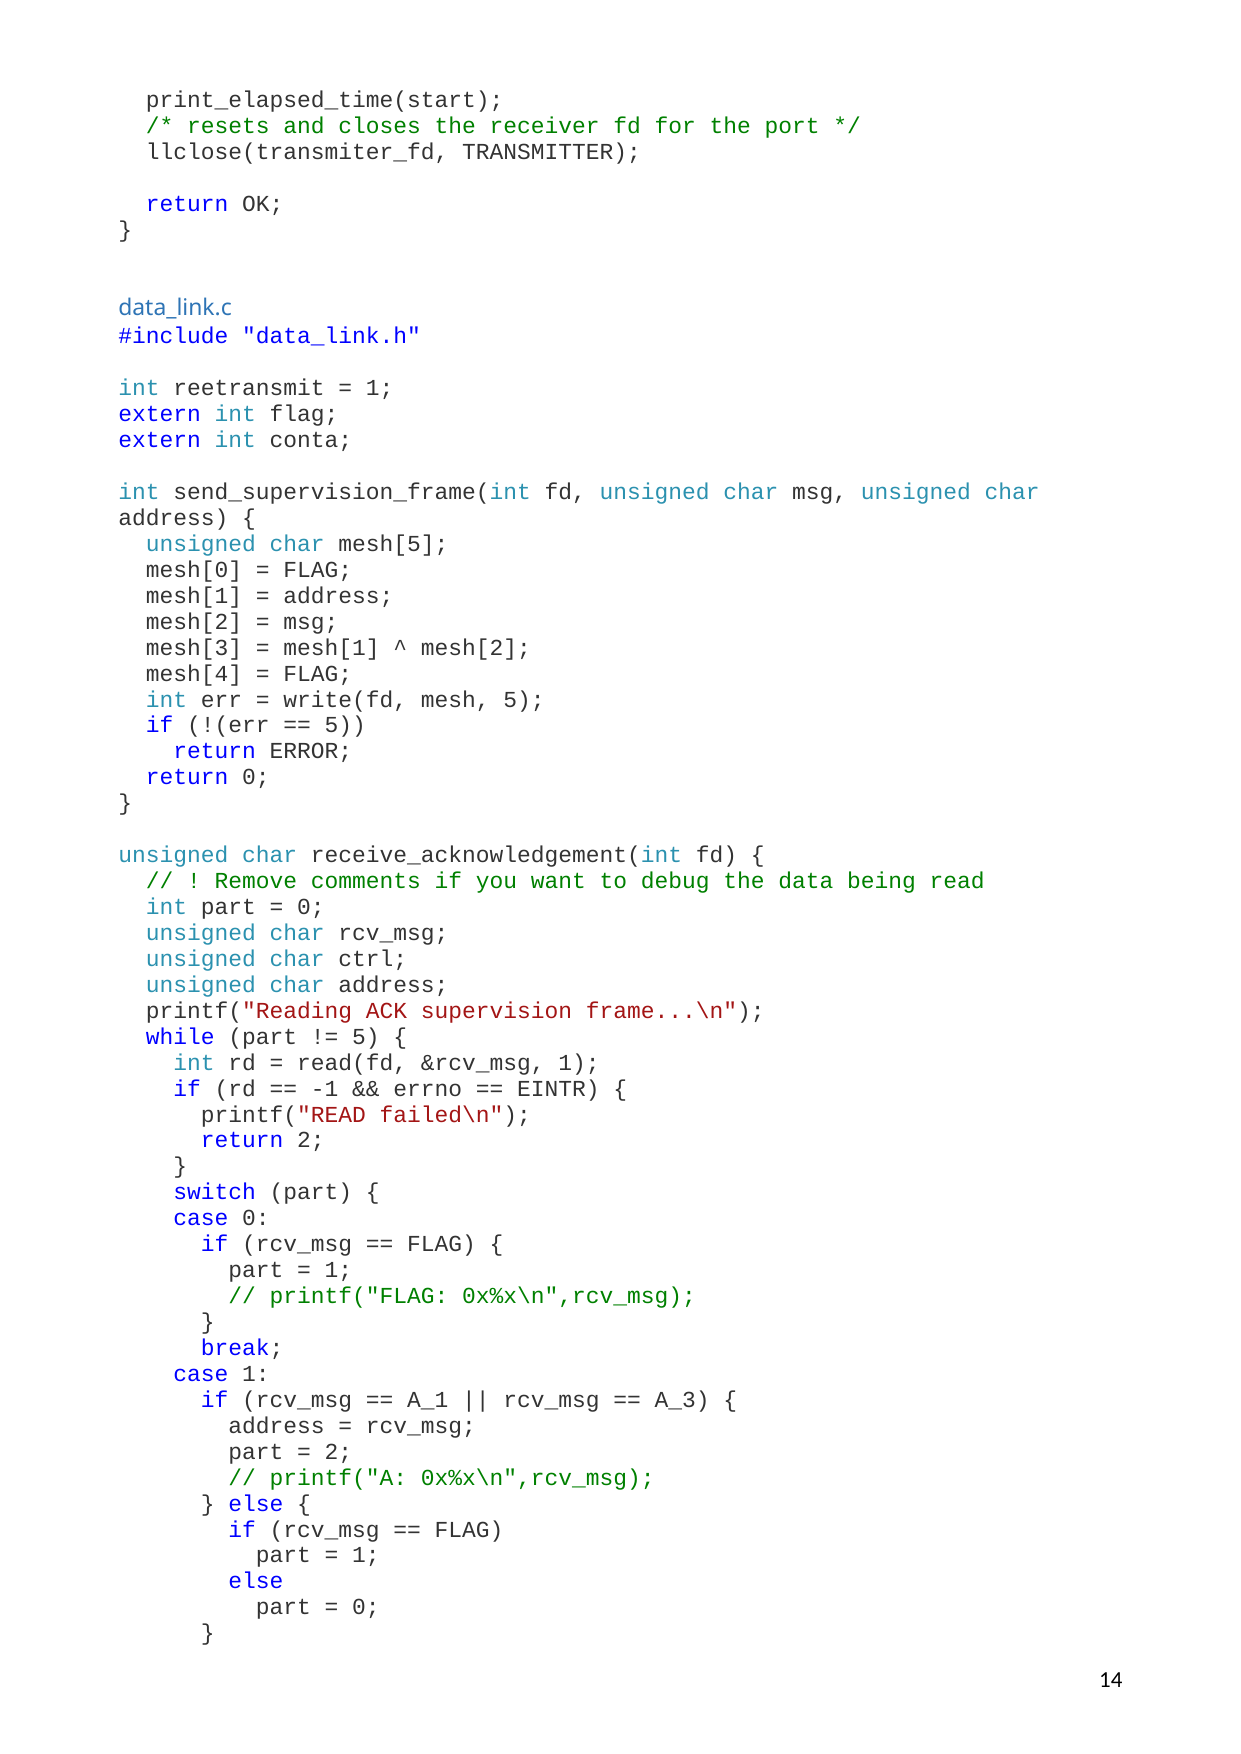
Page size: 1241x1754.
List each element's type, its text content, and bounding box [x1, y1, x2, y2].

text if (!(err == 5)) [118, 714, 1122, 740]
text // ! Remove comments if you want to debug the data being read [118, 869, 1122, 895]
text mesh[4] = FLAG; [118, 662, 1122, 688]
text int rd = read(fd, &rcv_msg, 1); [118, 1051, 1122, 1077]
text if (rcv_msg == FLAG) [118, 1518, 1122, 1544]
text case 1: [118, 1362, 1122, 1388]
text part = 1; [118, 1258, 1122, 1284]
text } [118, 1622, 1122, 1648]
text int err = write(fd, mesh, 5); [118, 688, 1122, 714]
text #include "data_link.h" [118, 325, 1122, 351]
text } [118, 792, 1122, 818]
text print_elapsed_time(start); [118, 88, 1122, 114]
text } [118, 218, 1122, 244]
text return 0; [118, 766, 1122, 792]
text unsigned char mesh[5]; [118, 532, 1122, 558]
text switch (part) { [118, 1181, 1122, 1207]
text return OK; [118, 192, 1122, 218]
text extern int conta; [118, 428, 1122, 454]
text /* resets and closes the receiver fd for the port */ [118, 114, 1122, 140]
text break; [118, 1336, 1122, 1362]
text unsigned char ctrl; [118, 947, 1122, 973]
text } [118, 1310, 1122, 1336]
text llclose(transmiter_fd, TRANSMITTER); [118, 140, 1122, 166]
text return 2; [118, 1129, 1122, 1155]
text else [118, 1570, 1122, 1596]
text unsigned char address; [118, 973, 1122, 999]
text address = rcv_msg; [118, 1414, 1122, 1440]
text // printf("FLAG: 0x%x\n",rcv_msg); [118, 1284, 1122, 1310]
text mesh[0] = FLAG; [118, 558, 1122, 584]
text if (rcv_msg == A_1 || rcv_msg == A_3) { [118, 1388, 1122, 1414]
text return ERROR; [118, 740, 1122, 766]
text unsigned char rcv_msg; [118, 921, 1122, 947]
text unsigned char receive_acknowledgement(int fd) { [118, 843, 1122, 869]
text int send_supervision_frame(int fd, unsigned char msg, unsigned char address) { [118, 480, 1122, 532]
text while (part != 5) { [118, 1025, 1122, 1051]
text mesh[1] = address; [118, 584, 1122, 610]
text } else { [118, 1492, 1122, 1518]
text } [118, 1155, 1122, 1181]
text printf("Reading ACK supervision frame...\n"); [118, 999, 1122, 1025]
text if (rd == -1 && errno == EINTR) { [118, 1077, 1122, 1103]
text // printf("A: 0x%x\n",rcv_msg); [118, 1466, 1122, 1492]
text part = 0; [118, 1596, 1122, 1622]
text part = 1; [118, 1544, 1122, 1570]
text int part = 0; [118, 895, 1122, 921]
text mesh[2] = msg; [118, 610, 1122, 636]
text mesh[3] = mesh[1] ^ mesh[2]; [118, 636, 1122, 662]
text printf("READ failed\n"); [118, 1103, 1122, 1129]
text part = 2; [118, 1440, 1122, 1466]
text extern int flag; [118, 403, 1122, 428]
subtitle data_link.c [118, 291, 1122, 322]
text case 0: [118, 1207, 1122, 1233]
text if (rcv_msg == FLAG) { [118, 1233, 1122, 1258]
text int reetransmit = 1; [118, 377, 1122, 403]
